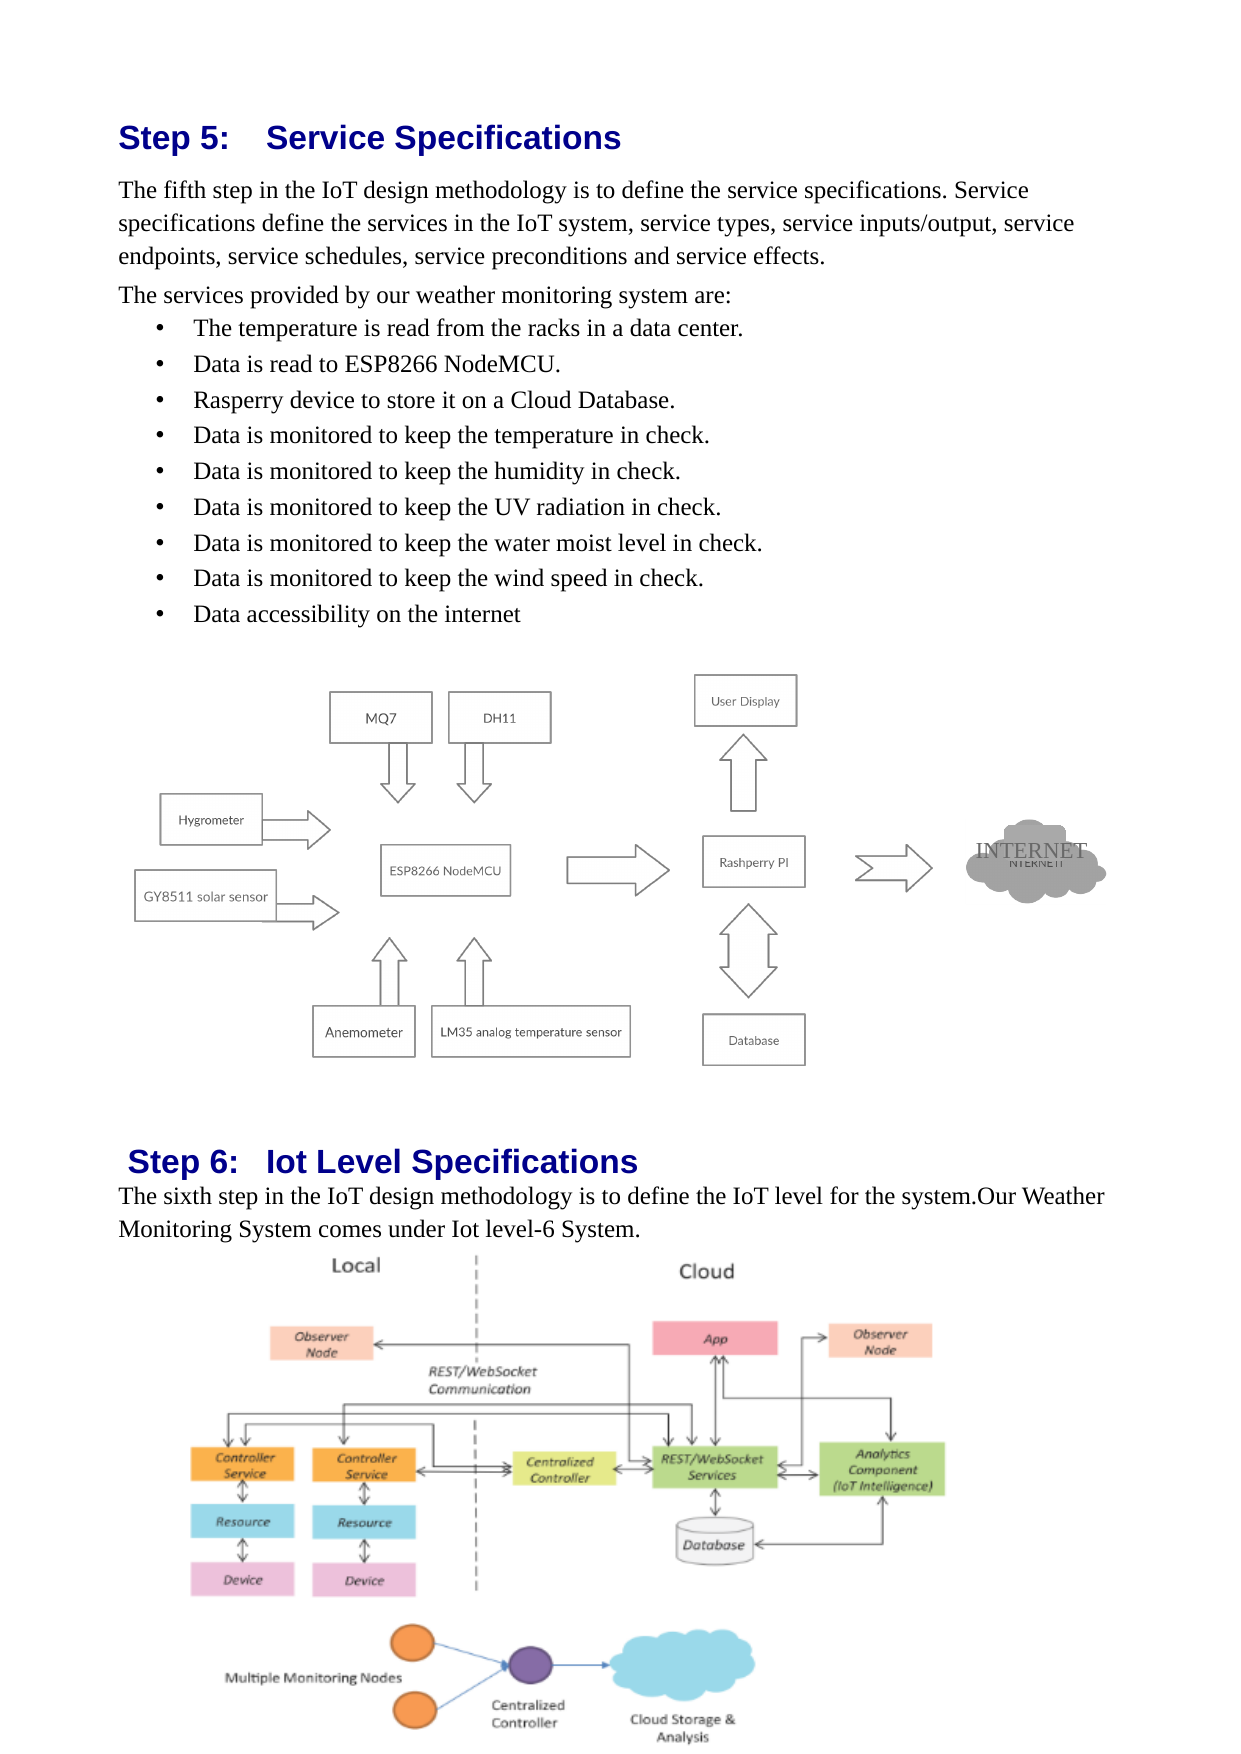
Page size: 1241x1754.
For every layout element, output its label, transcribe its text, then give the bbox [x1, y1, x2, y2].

list Data is monitored to keep the water moist level in check. [156, 528, 1122, 556]
list Data is read to ESP8266 NodeMCU. [156, 349, 1122, 378]
list The temperature is read from the racks in a data center. [156, 313, 1122, 342]
list Rasperry device to store it on a Cloud Database. [156, 385, 1122, 413]
text The fifth step in the IoT design methodology is to define the service specifications. Service specifications define the services in the IoT system, service types, service inputs/output, service endpoints, service schedules, service preconditions and service effects. [118, 175, 1122, 270]
text The services provided by our weather monitoring system are: [118, 280, 1122, 309]
list Data is monitored to keep the humidity in check. [156, 456, 1122, 485]
list Data accessibility on the internet [156, 599, 1122, 628]
subtitle Step 5: Service Specifications [118, 118, 1122, 157]
list Data is monitored to keep the temperature in check. [156, 420, 1122, 449]
list Data is monitored to keep the wind speed in check. [156, 563, 1122, 592]
subtitle Step 6: Iot Level Specifications [118, 1142, 1122, 1181]
picture [165, 1243, 969, 1754]
text The sixth step in the IoT design methodology is to define the IoT level for the system.Our Weather Monitoring System comes under Iot level-6 System. [118, 1181, 1122, 1243]
list Data is monitored to keep the UV radiation in check. [156, 492, 1122, 521]
picture [118, 658, 1123, 1082]
